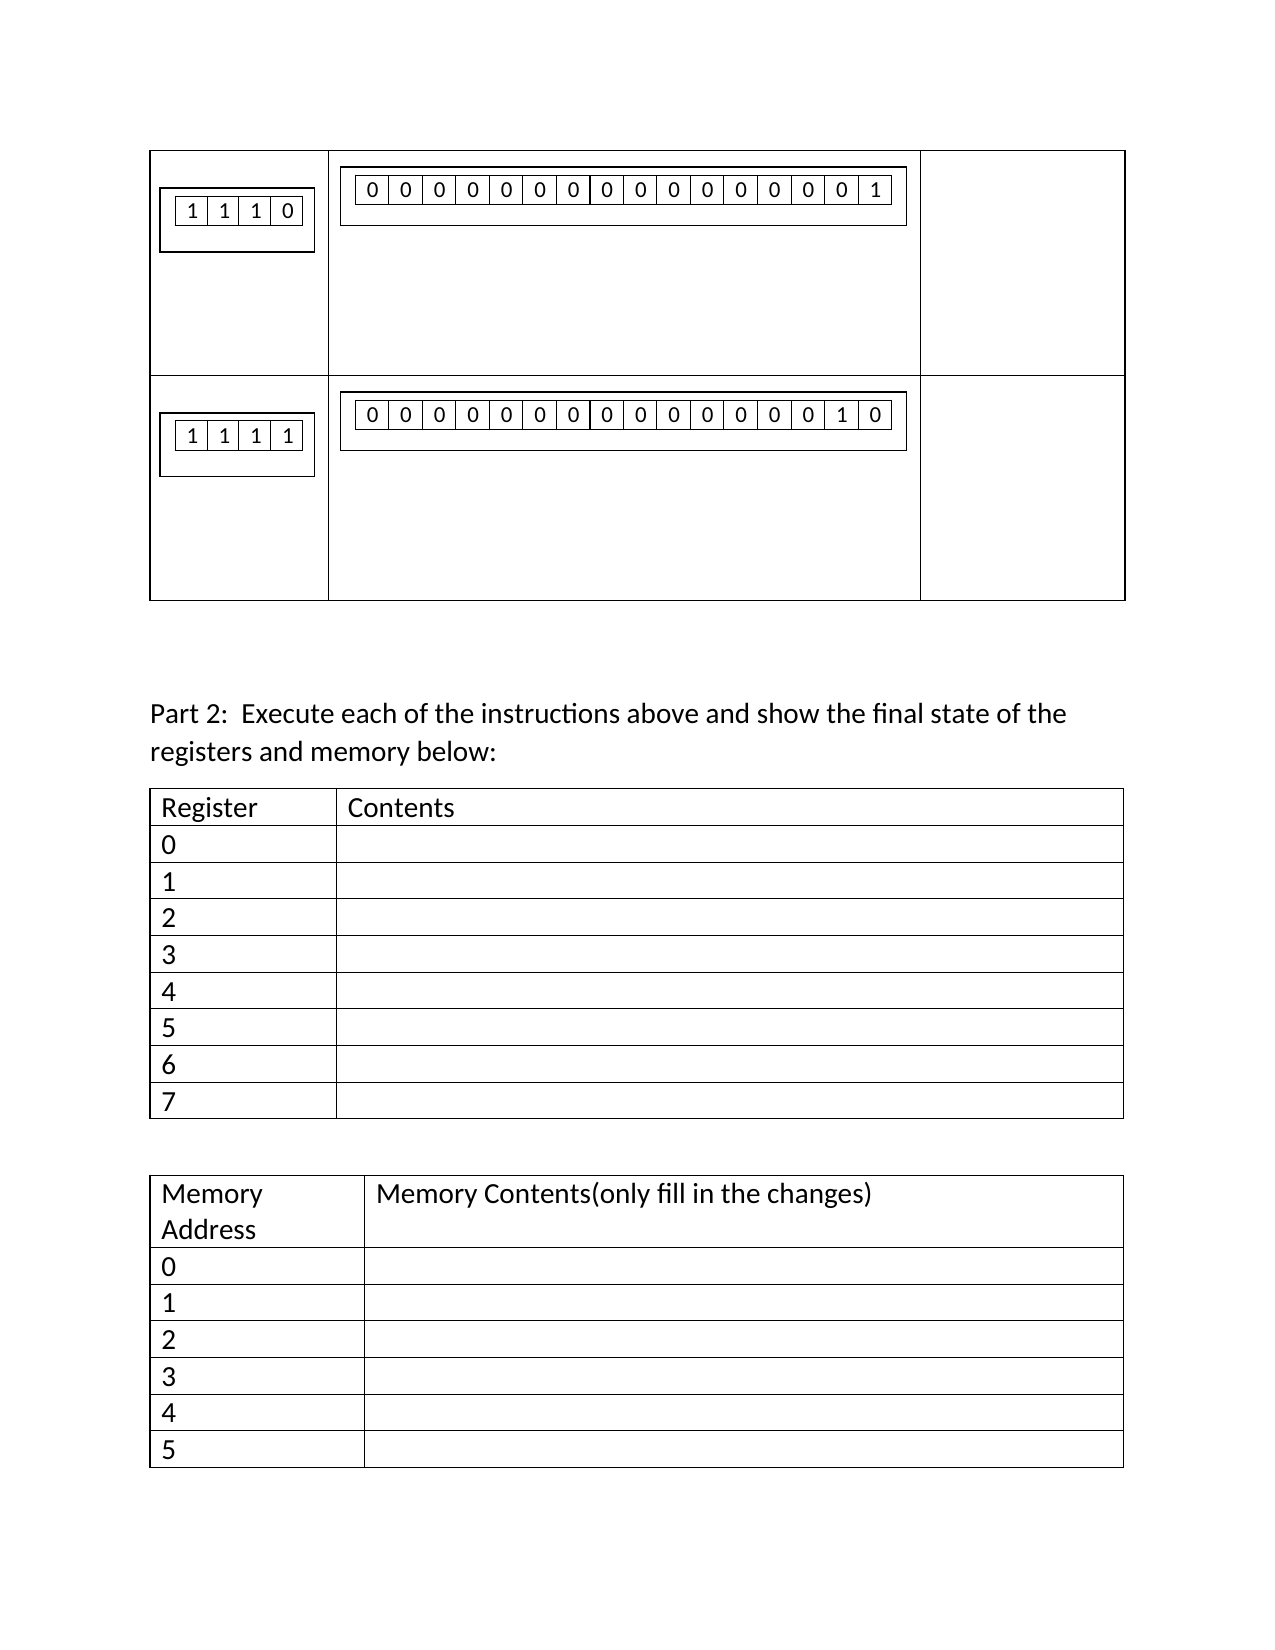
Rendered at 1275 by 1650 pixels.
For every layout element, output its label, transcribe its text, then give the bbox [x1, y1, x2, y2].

table_cell [365, 1395, 1123, 1430]
table_cell [337, 936, 1123, 972]
table_cell [329, 376, 920, 600]
table_cell [365, 1248, 1123, 1283]
table_cell 0 [151, 1248, 364, 1283]
table_cell 1 [151, 863, 336, 898]
table_cell [151, 151, 328, 375]
table_cell [337, 863, 1123, 898]
table_cell 7 [151, 1083, 336, 1118]
table_header Contents [337, 789, 1123, 825]
table_cell [329, 151, 920, 375]
table_cell 3 [151, 936, 336, 972]
table_cell [365, 1321, 1123, 1357]
table_cell 6 [151, 1046, 336, 1082]
table_cell 5 [151, 1431, 364, 1467]
table_cell [337, 973, 1123, 1008]
table_cell 2 [151, 1321, 364, 1357]
table_cell 1 [151, 1285, 364, 1320]
table_cell [337, 1009, 1123, 1045]
table_cell [337, 899, 1123, 935]
table_cell [365, 1285, 1123, 1320]
table_cell 3 [151, 1358, 364, 1393]
table_cell [337, 1046, 1123, 1082]
table_cell [151, 376, 328, 600]
table_cell [365, 1431, 1123, 1467]
table_cell [921, 151, 1124, 375]
table_cell 4 [151, 1395, 364, 1430]
table_cell 2 [151, 899, 336, 935]
table_header Register [151, 789, 336, 825]
table_cell [337, 826, 1123, 862]
table_cell [337, 1083, 1123, 1118]
table_cell 0 [151, 826, 336, 862]
table_cell 4 [151, 973, 336, 1008]
table_cell 5 [151, 1009, 336, 1045]
table_header Memory Contents(only fill in the changes) [365, 1176, 1123, 1247]
table_header Memory Address [151, 1176, 364, 1247]
text Part 2: Execute each of the instructions above and show the final state of the registers and memory below: [150, 695, 1125, 769]
table_cell [365, 1358, 1123, 1393]
table_cell [921, 376, 1124, 600]
